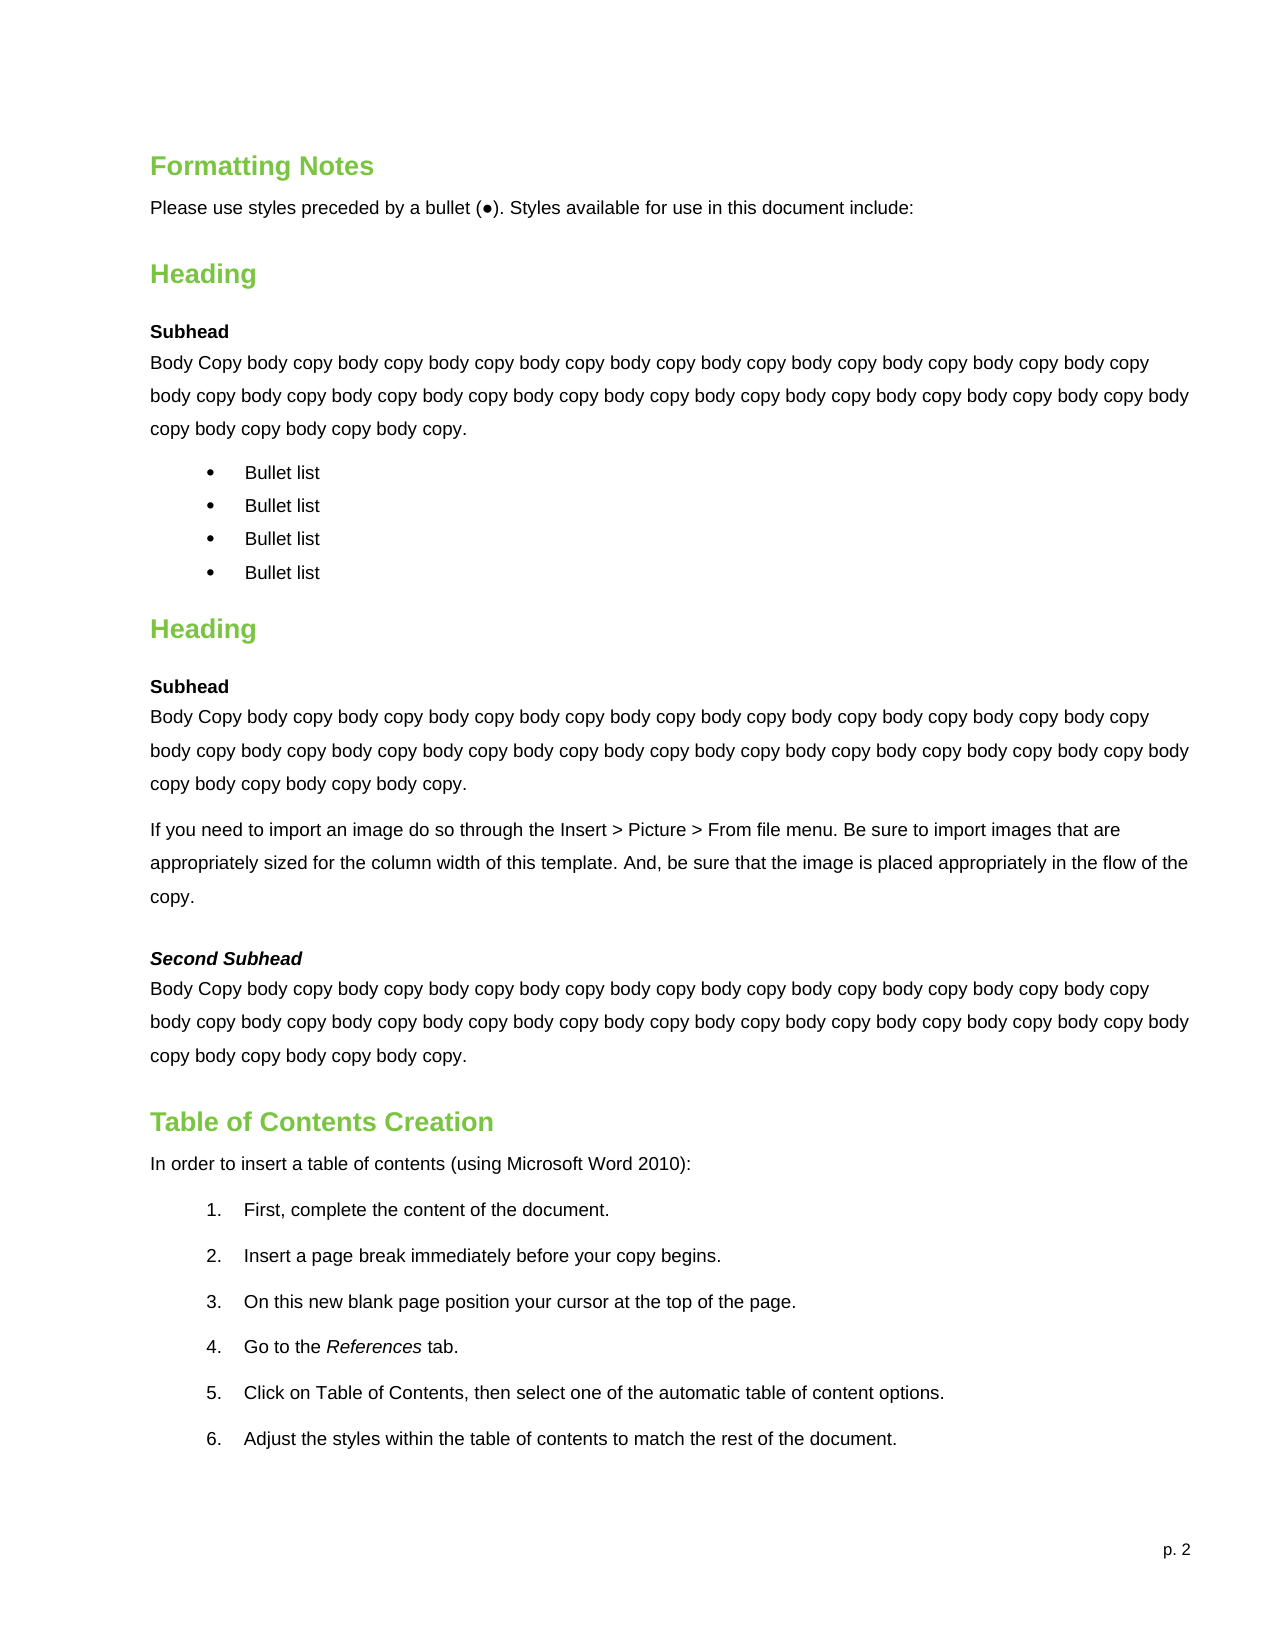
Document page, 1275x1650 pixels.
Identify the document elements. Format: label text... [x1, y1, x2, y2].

list Bullet list [207, 559, 1191, 584]
list Insert a page break immediately before your copy begins. [206, 1236, 1191, 1269]
list Click on Table of Contents, then select one of the automatic table of content options. [206, 1373, 1191, 1406]
text Body Copy body copy body copy body copy body copy body copy body copy body copy body copy body copy body copy body copy body copy body copy body copy body copy body copy body copy body copy body copy body copy body copy body copy body copy body copy body copy. [150, 969, 1191, 1069]
subtitle Formatting Notes [150, 150, 1191, 181]
list Go to the References tab. [206, 1327, 1191, 1361]
list On this new blank page position your cursor at the top of the page. [206, 1281, 1191, 1315]
list Adjust the styles within the table of contents to match the rest of the document. [206, 1419, 1191, 1452]
list Bullet list [207, 492, 1191, 517]
list Bullet list [207, 459, 1191, 484]
text If you need to import an image do so through the Insert > Picture > From file menu. Be sure to import images that are appropriately sized for the column width of this template. And, be sure that the image is placed appropriately in the flow of the copy. [150, 810, 1191, 910]
text Please use styles preceded by a bullet (●). Styles available for use in this document include: [150, 187, 1191, 221]
text Body Copy body copy body copy body copy body copy body copy body copy body copy body copy body copy body copy body copy body copy body copy body copy body copy body copy body copy body copy body copy body copy body copy body copy body copy body copy body copy. [150, 342, 1191, 442]
subtitle Heading [150, 613, 1191, 644]
list First, complete the content of the document. [206, 1190, 1191, 1223]
text In order to insert a table of contents (using Microsoft Word 2010): [150, 1144, 1191, 1177]
text Body Copy body copy body copy body copy body copy body copy body copy body copy body copy body copy body copy body copy body copy body copy body copy body copy body copy body copy body copy body copy body copy body copy body copy body copy body copy body copy. [150, 697, 1191, 797]
text Subhead [150, 676, 1191, 697]
text Subhead [150, 321, 1191, 342]
text Second Subhead [150, 947, 1191, 969]
list Bullet list [207, 526, 1191, 551]
subtitle Table of Contents Creation [150, 1106, 1191, 1138]
subtitle Heading [150, 258, 1191, 289]
